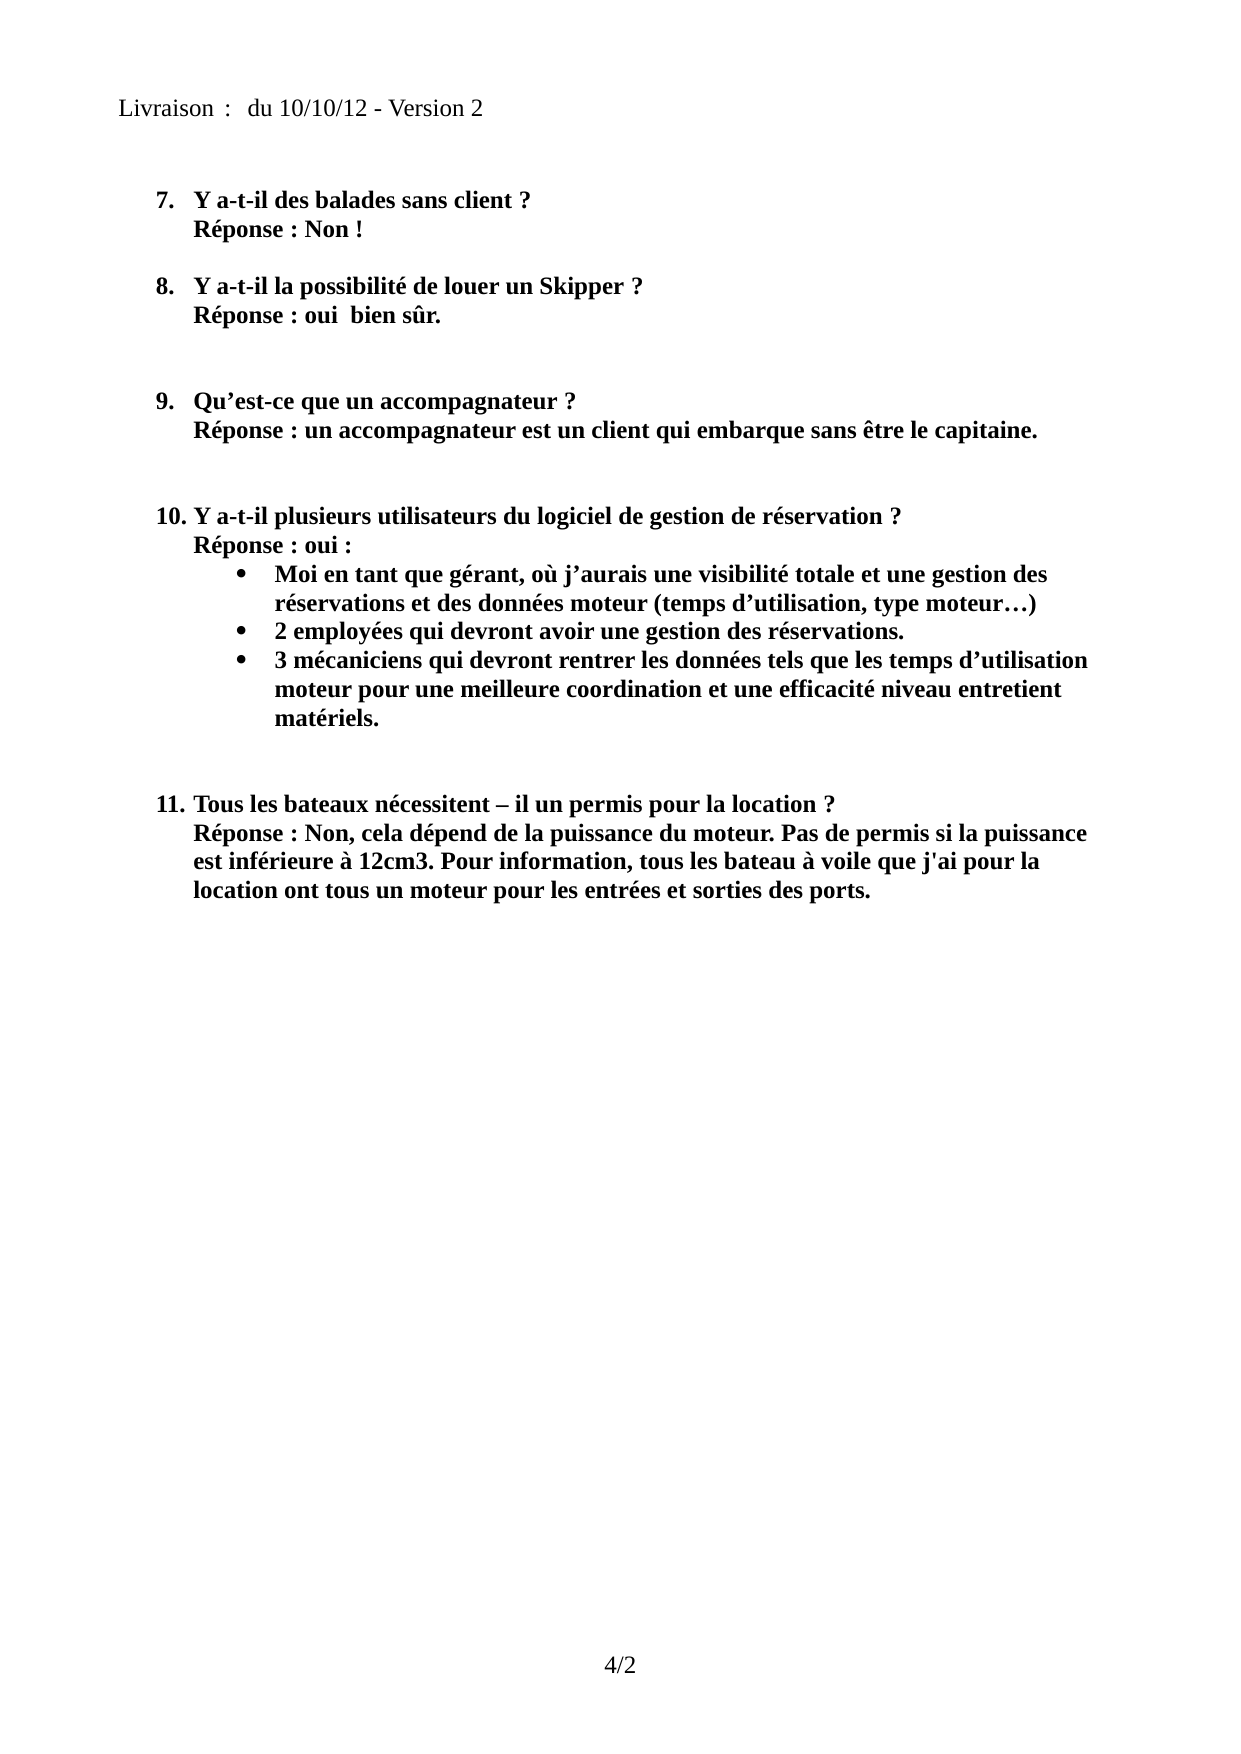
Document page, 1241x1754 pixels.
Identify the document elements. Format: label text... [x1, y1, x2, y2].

list Tous les bateaux nécessitent – il un permis pour la location ? [156, 789, 1122, 818]
list 3 mécaniciens qui devront rentrer les données tels que les temps d’utilisation moteur pour une meilleure coordination et une efficacité niveau entretient matériels. [237, 645, 1122, 731]
list Qu’est-ce que un accompagnateur ? [156, 386, 1122, 415]
text Réponse : Non, cela dépend de la puissance du moteur. Pas de permis si la puissance est inférieure à 12cm3. Pour information, tous les bateau à voile que j'ai pour la location ont tous un moteur pour les entrées et sorties des ports. [193, 818, 1122, 904]
list Y a-t-il la possibilité de louer un Skipper ? [156, 271, 1122, 300]
text Réponse : oui bien sûr. [193, 300, 1122, 329]
text Réponse : oui : [193, 530, 1122, 559]
list Moi en tant que gérant, où j’aurais une visibilité totale et une gestion des réservations et des données moteur (temps d’utilisation, type moteur…) [237, 559, 1122, 616]
text Réponse : un accompagnateur est un client qui embarque sans être le capitaine. [193, 415, 1122, 444]
list Y a-t-il plusieurs utilisateurs du logiciel de gestion de réservation ? [156, 501, 1122, 530]
list 2 employées qui devront avoir une gestion des réservations. [237, 616, 1122, 645]
text Réponse : Non ! [193, 214, 1122, 243]
list Y a-t-il des balades sans client ? [156, 185, 1122, 214]
